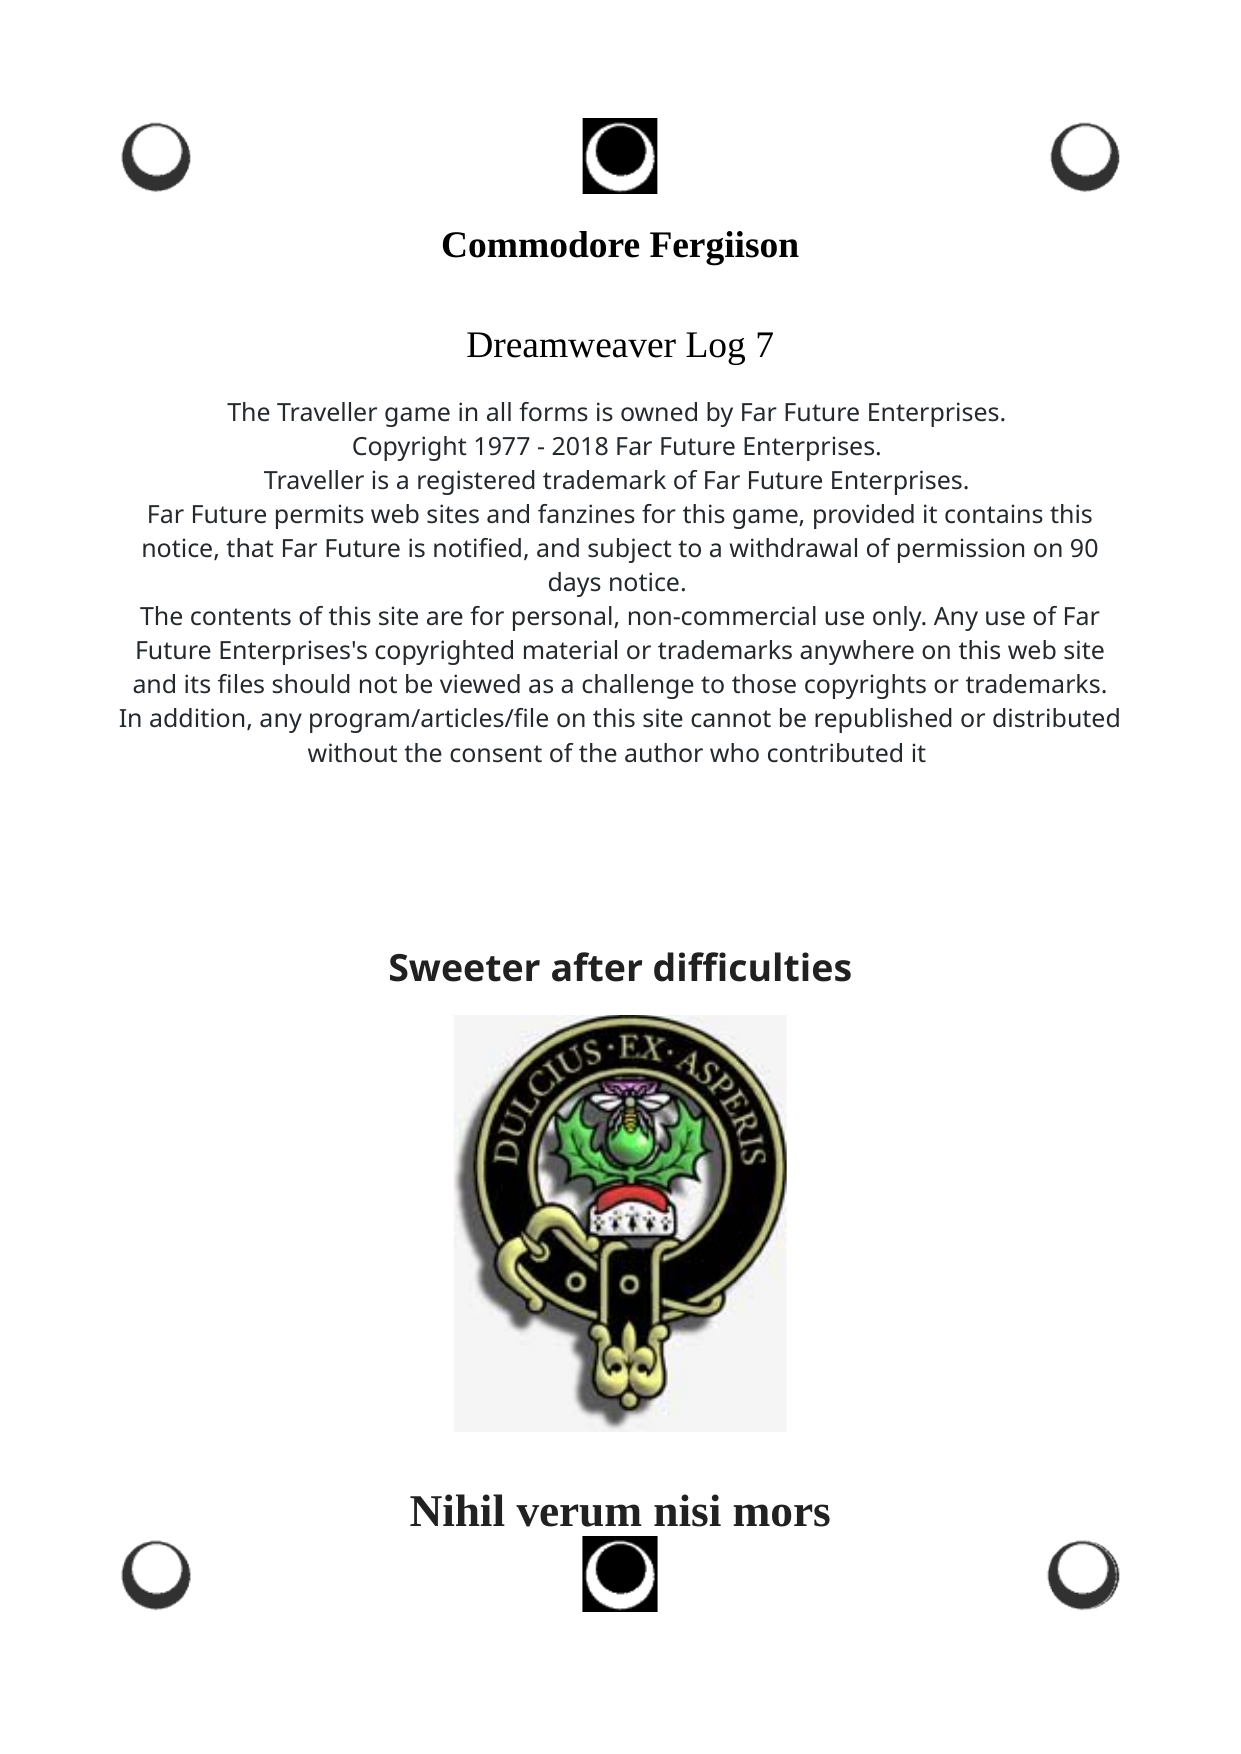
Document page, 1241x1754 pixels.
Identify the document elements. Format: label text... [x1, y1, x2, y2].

picture [582, 1536, 658, 1612]
text Traveller is a registered trademark of Far Future Enterprises. [118, 463, 1122, 497]
text The contents of this site are for personal, non-commercial use only. Any use of Far Future Enterprises's copyrighted material or trademarks anywhere on this web site and its files should not be viewed as a challenge to those copyrights or trademarks. In addition, any program/articles/file on this site cannot be republished or distributed without the consent of the author who contributed it [118, 599, 1122, 769]
text Dreamweaver Log 7 [118, 323, 1122, 366]
text Sweeter after difficulties [118, 942, 1122, 993]
picture [1047, 118, 1123, 194]
text Commodore Fergiison [118, 222, 1122, 265]
picture [1044, 1536, 1123, 1612]
text Far Future permits web sites and fanzines for this game, provided it contains this notice, that Far Future is notified, and subject to a withdrawal of permission on 90 days notice. [118, 497, 1122, 599]
picture [453, 1015, 787, 1432]
picture [118, 118, 194, 194]
text The Traveller game in all forms is owned by Far Future Enterprises. [118, 394, 1122, 429]
picture [118, 1536, 194, 1612]
text Copyright 1977 - 2018 Far Future Enterprises. [118, 429, 1122, 463]
picture [582, 118, 658, 194]
text Nihil verum nisi mors [118, 1484, 1122, 1536]
